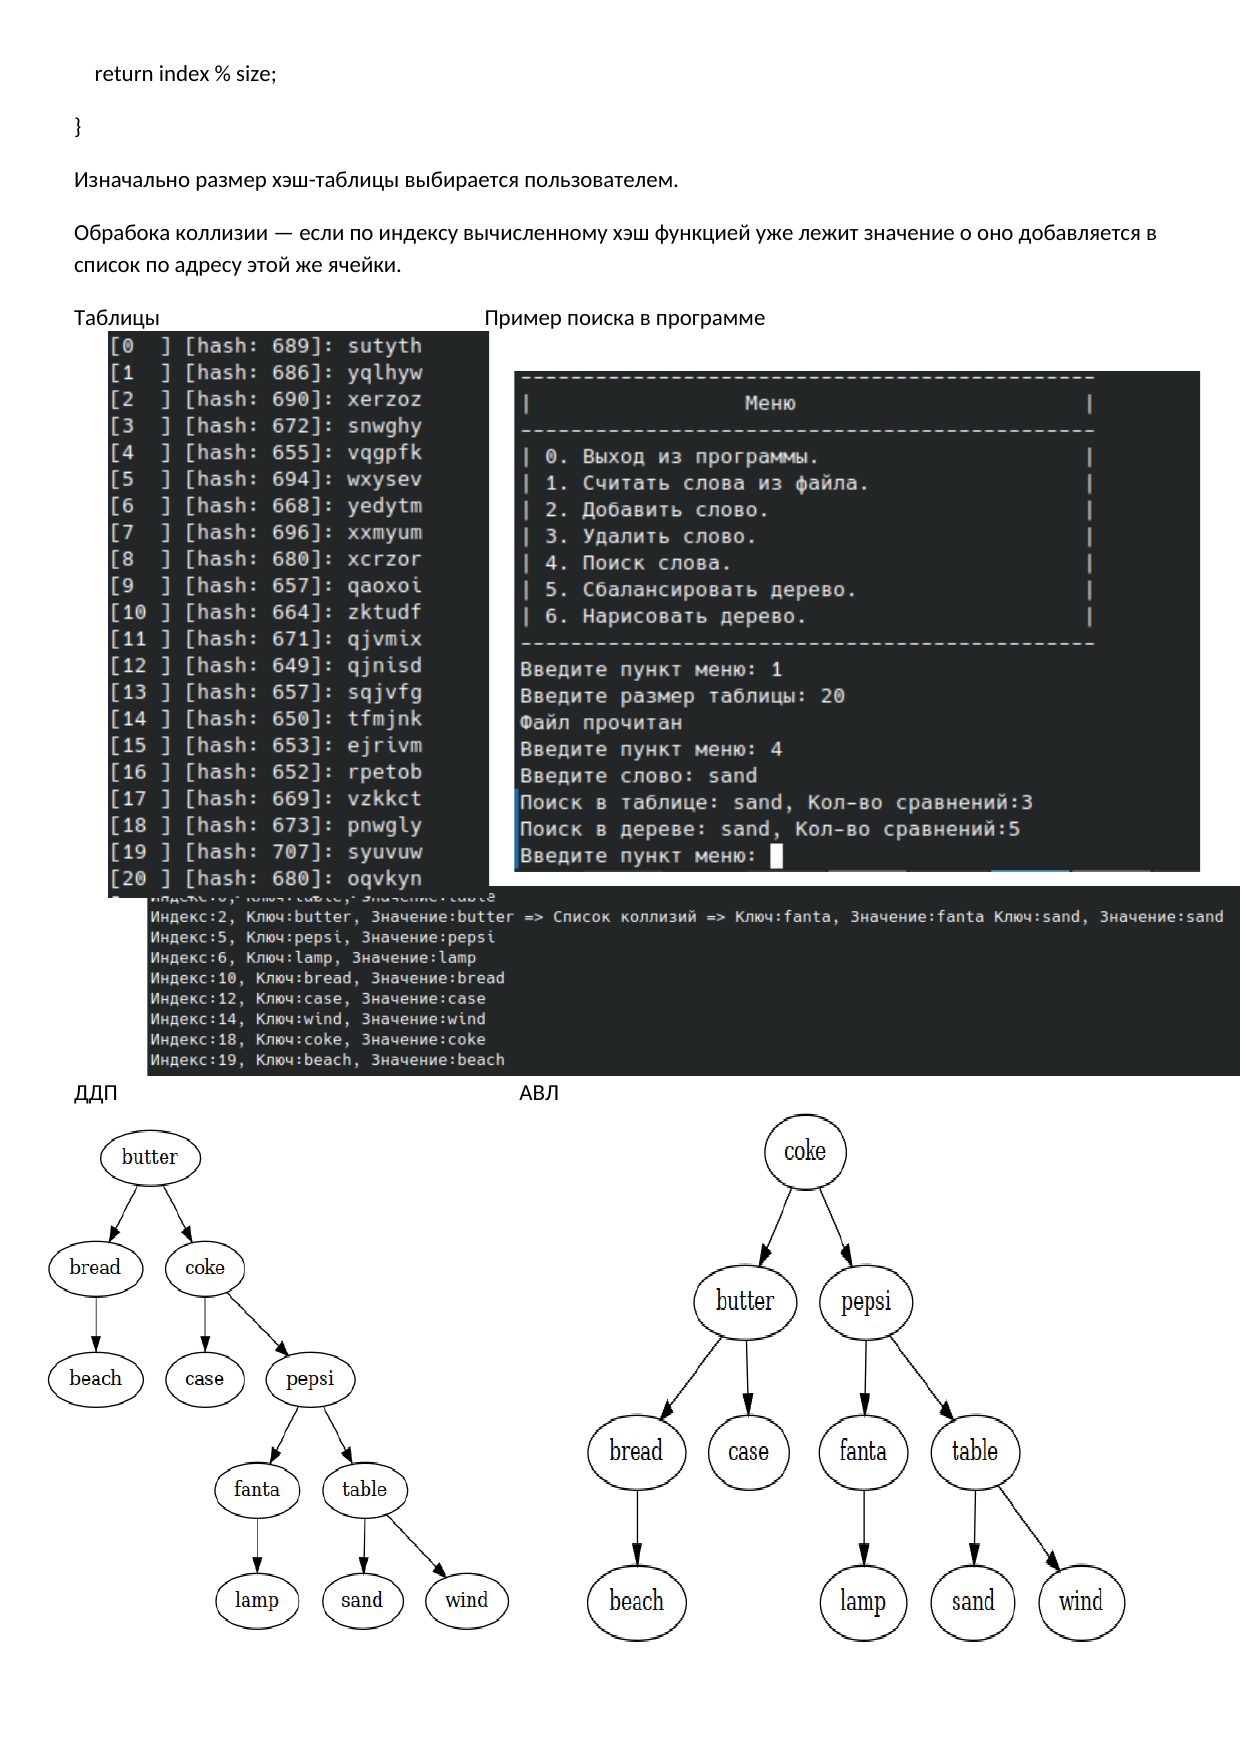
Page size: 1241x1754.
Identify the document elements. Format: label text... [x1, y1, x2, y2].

picture [514, 371, 1200, 872]
picture [43, 1125, 513, 1636]
text Обрабока коллизии — если по индексу вычисленному хэш функцией уже лежит значение о оно добавляется в список по адресу этой же ячейки. [74, 218, 1167, 278]
picture [108, 331, 1240, 1076]
text Изначально размер хэш-таблицы выбирается пользователем. [74, 165, 1167, 193]
picture [582, 1107, 1128, 1650]
text ДДП АВЛ [74, 1078, 1167, 1106]
text Таблицы Пример поиска в программе [74, 303, 1167, 331]
text } [74, 112, 1167, 140]
text return index % size; [74, 59, 1167, 87]
